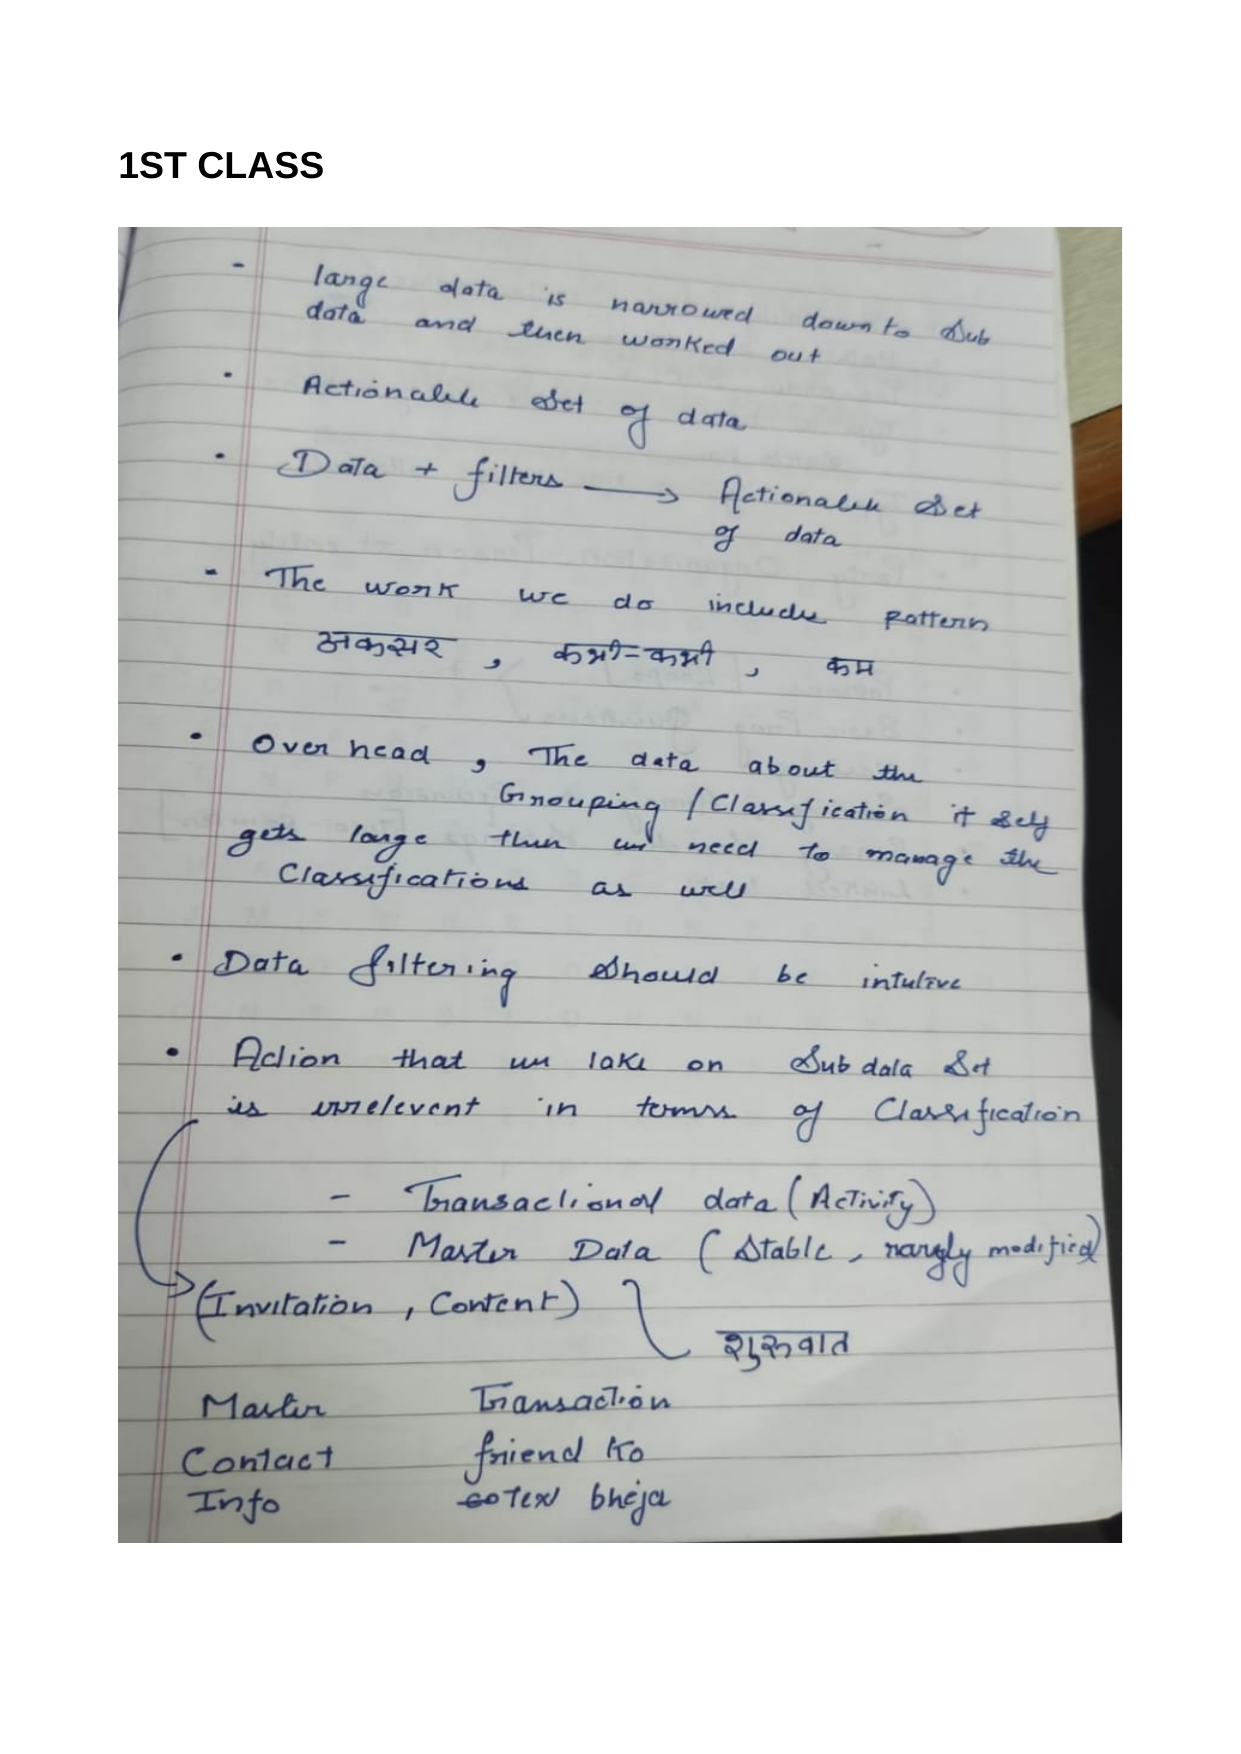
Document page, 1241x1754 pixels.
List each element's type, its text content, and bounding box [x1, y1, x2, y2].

picture [118, 227, 1123, 1543]
subtitle 1ST CLASS [118, 143, 1122, 186]
